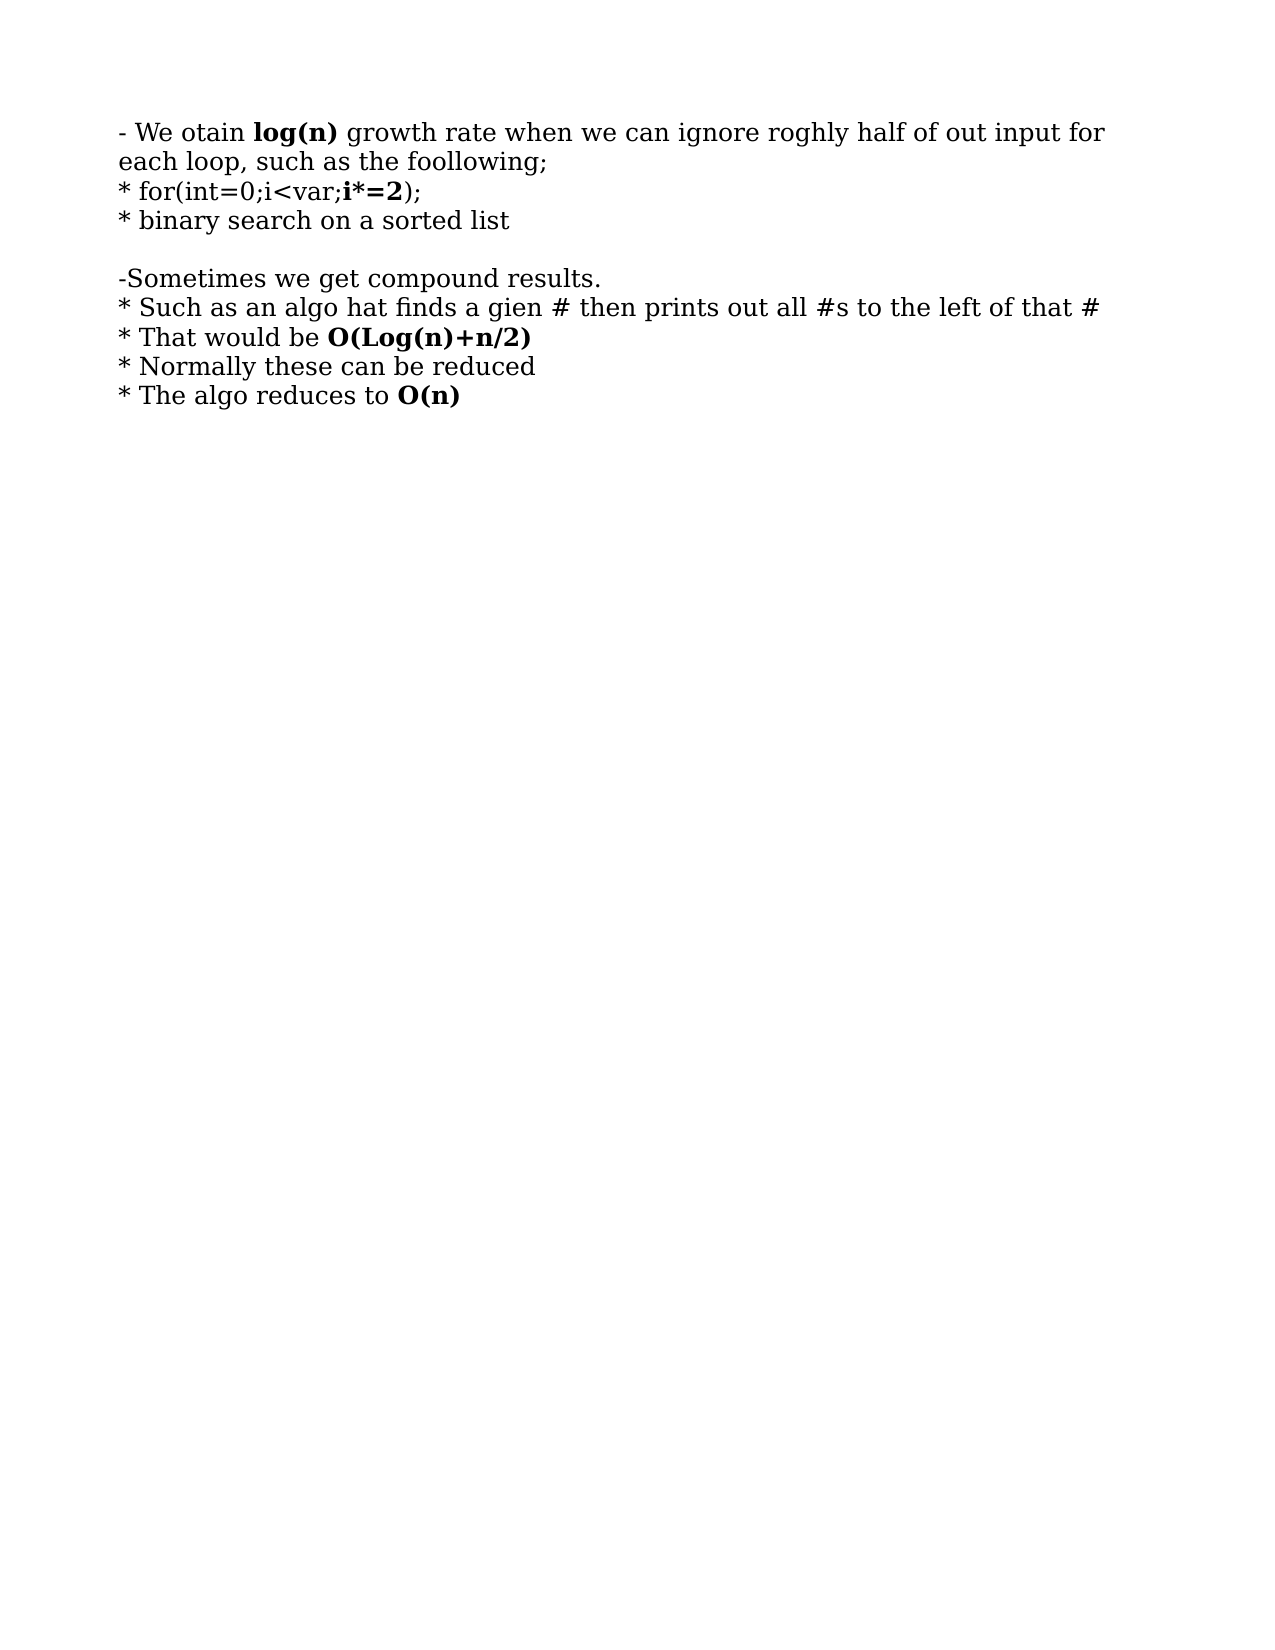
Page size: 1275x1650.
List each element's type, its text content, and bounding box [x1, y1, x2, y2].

text * Normally these can be reduced [118, 352, 1157, 381]
text * for(int=0;i<var;i*=2); [118, 177, 1157, 206]
text * That would be O(Log(n)+n/2) [118, 323, 1157, 352]
text * The algo reduces to O(n) [118, 381, 1157, 411]
text - We otain log(n) growth rate when we can ignore roghly half of out input for each loop, such as the foollowing; [118, 118, 1157, 177]
text -Sometimes we get compound results. [118, 264, 1157, 293]
text * Such as an algo hat finds a gien # then prints out all #s to the left of that # [118, 293, 1157, 323]
text * binary search on a sorted list [118, 206, 1157, 235]
